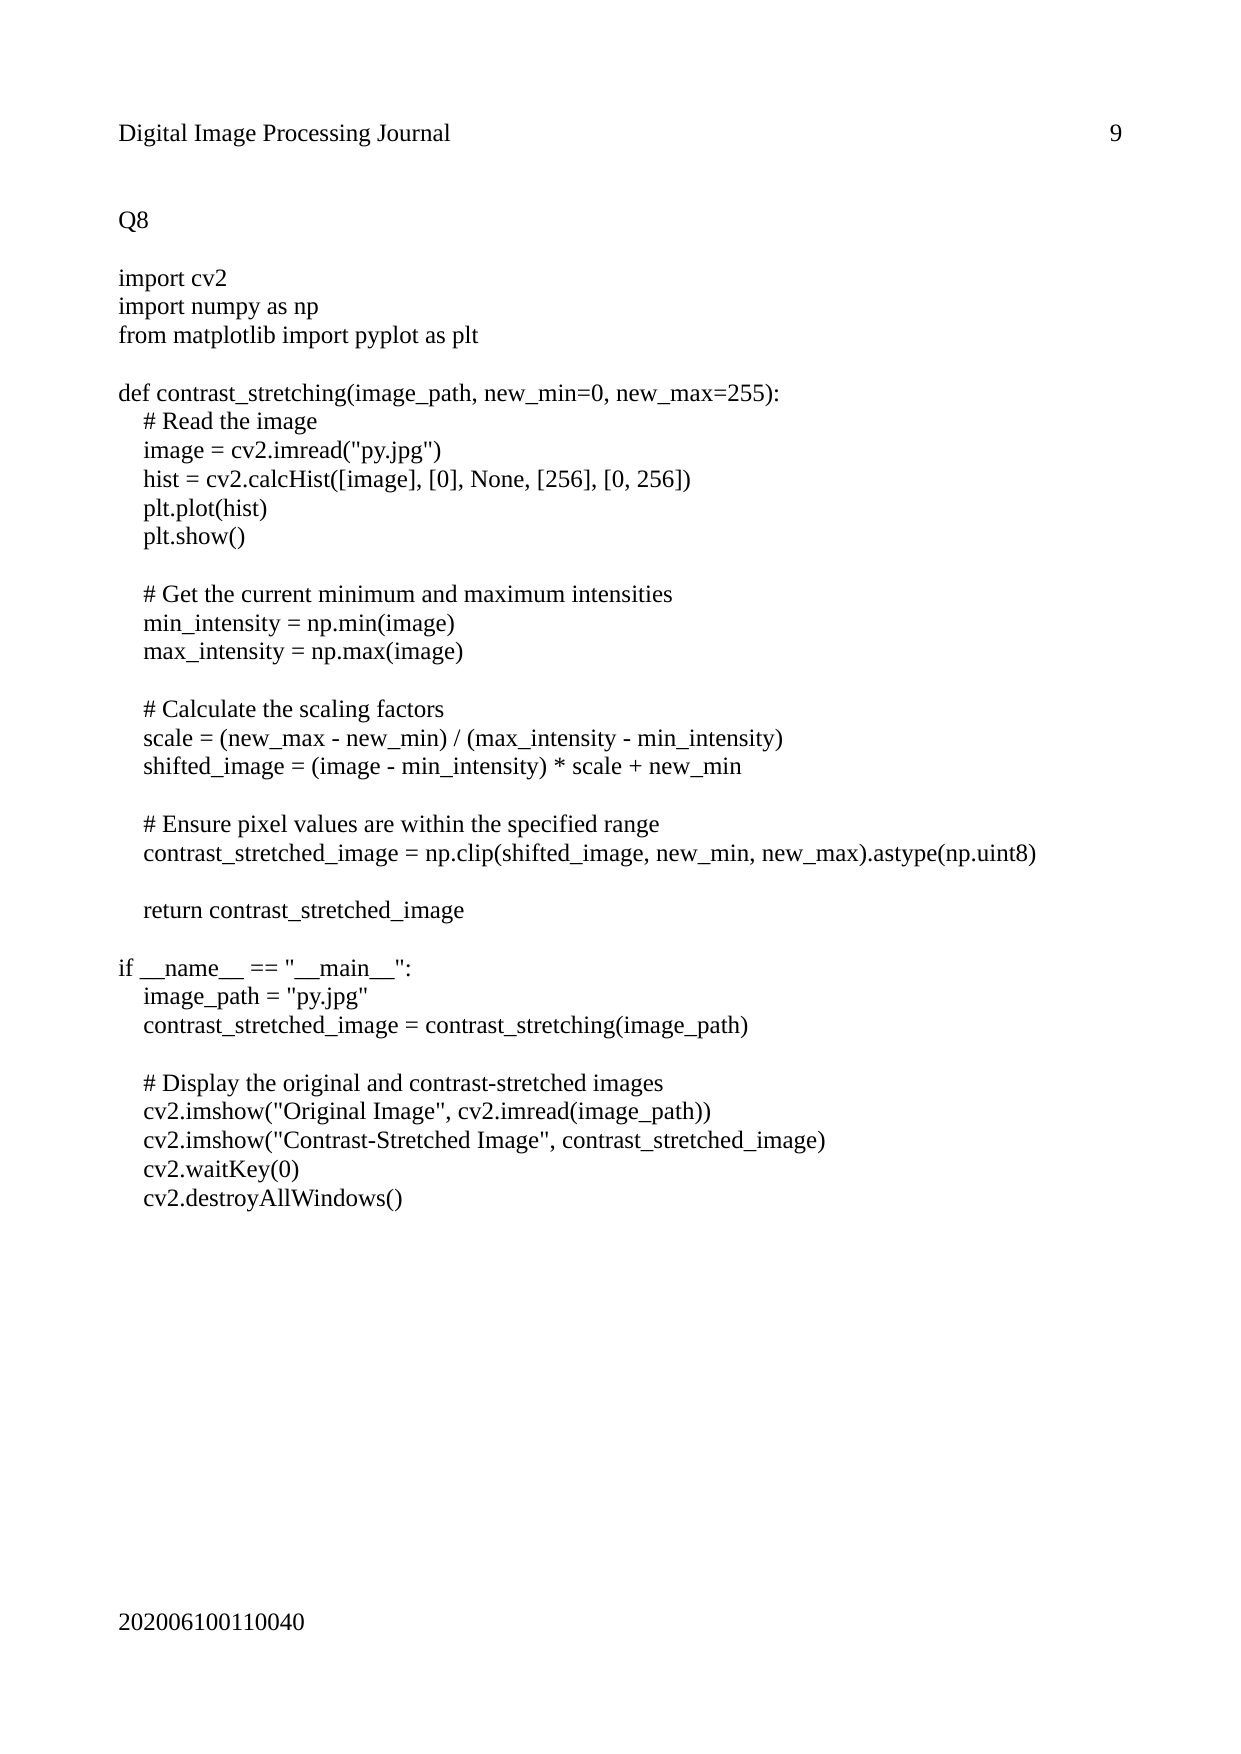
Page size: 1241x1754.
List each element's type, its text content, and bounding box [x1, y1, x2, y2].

text Q8 [118, 205, 1122, 234]
text from matplotlib import pyplot as plt [118, 320, 1122, 349]
text cv2.waitKey(0) [118, 1154, 1122, 1183]
text # Display the original and contrast-stretched images [118, 1068, 1122, 1096]
text # Get the current minimum and maximum intensities [118, 579, 1122, 608]
text hist = cv2.calcHist([image], [0], None, [256], [0, 256]) [118, 464, 1122, 493]
text scale = (new_max - new_min) / (max_intensity - min_intensity) [118, 723, 1122, 751]
text cv2.imshow("Original Image", cv2.imread(image_path)) [118, 1096, 1122, 1125]
text # Ensure pixel values are within the specified range [118, 809, 1122, 838]
text return contrast_stretched_image [118, 895, 1122, 924]
text if __name__ == "__main__": [118, 953, 1122, 981]
text min_intensity = np.min(image) [118, 608, 1122, 636]
text plt.show() [118, 521, 1122, 550]
text # Calculate the scaling factors [118, 694, 1122, 723]
text cv2.imshow("Contrast-Stretched Image", contrast_stretched_image) [118, 1125, 1122, 1154]
text import cv2 [118, 263, 1122, 291]
text image = cv2.imread("py.jpg") [118, 435, 1122, 464]
text contrast_stretched_image = contrast_stretching(image_path) [118, 1010, 1122, 1039]
text max_intensity = np.max(image) [118, 636, 1122, 665]
text import numpy as np [118, 291, 1122, 320]
text plt.plot(hist) [118, 493, 1122, 521]
text # Read the image [118, 406, 1122, 435]
text contrast_stretched_image = np.clip(shifted_image, new_min, new_max).astype(np.uint8) [118, 838, 1122, 866]
text def contrast_stretching(image_path, new_min=0, new_max=255): [118, 378, 1122, 406]
text shifted_image = (image - min_intensity) * scale + new_min [118, 751, 1122, 780]
text cv2.destroyAllWindows() [118, 1183, 1122, 1211]
text image_path = "py.jpg" [118, 981, 1122, 1010]
